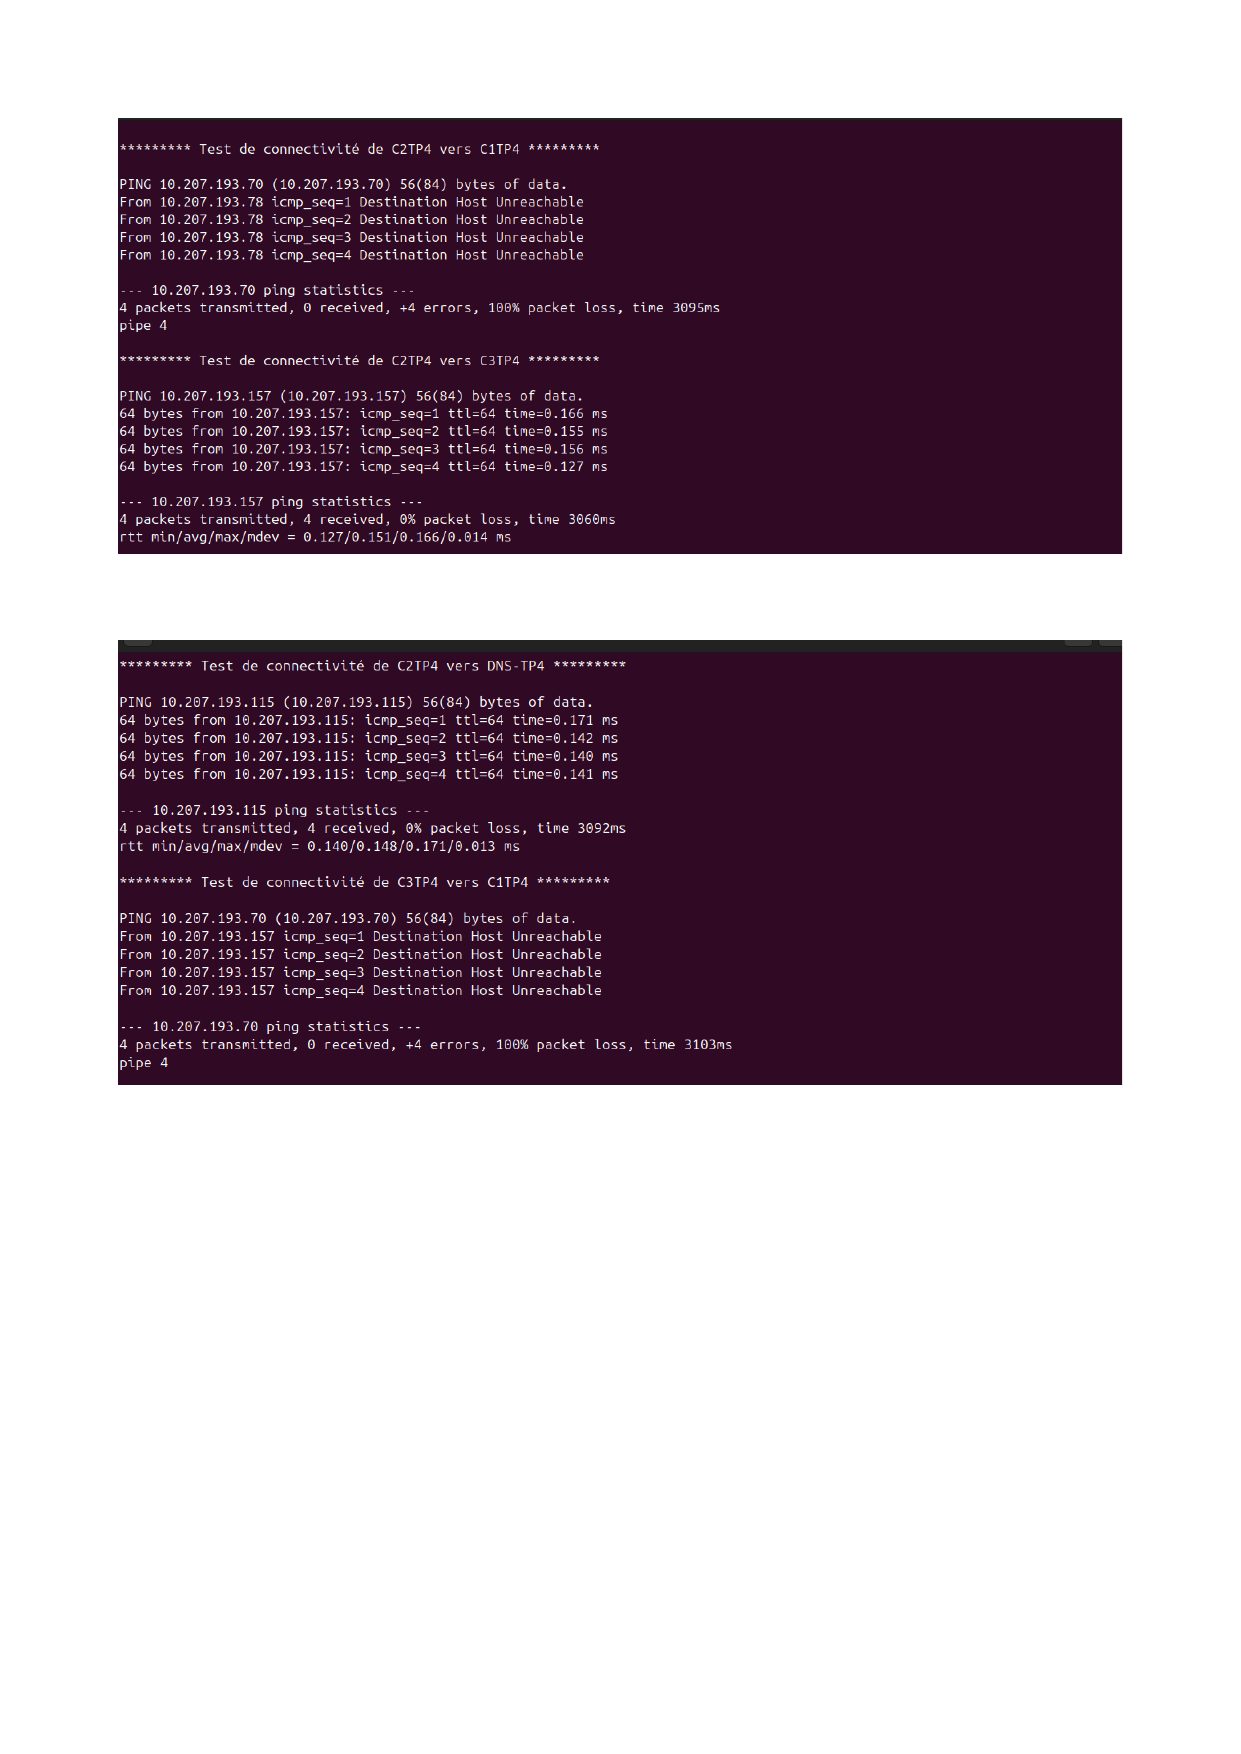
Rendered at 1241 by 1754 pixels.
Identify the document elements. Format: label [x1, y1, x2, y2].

picture [118, 118, 1123, 554]
picture [118, 640, 1123, 1085]
